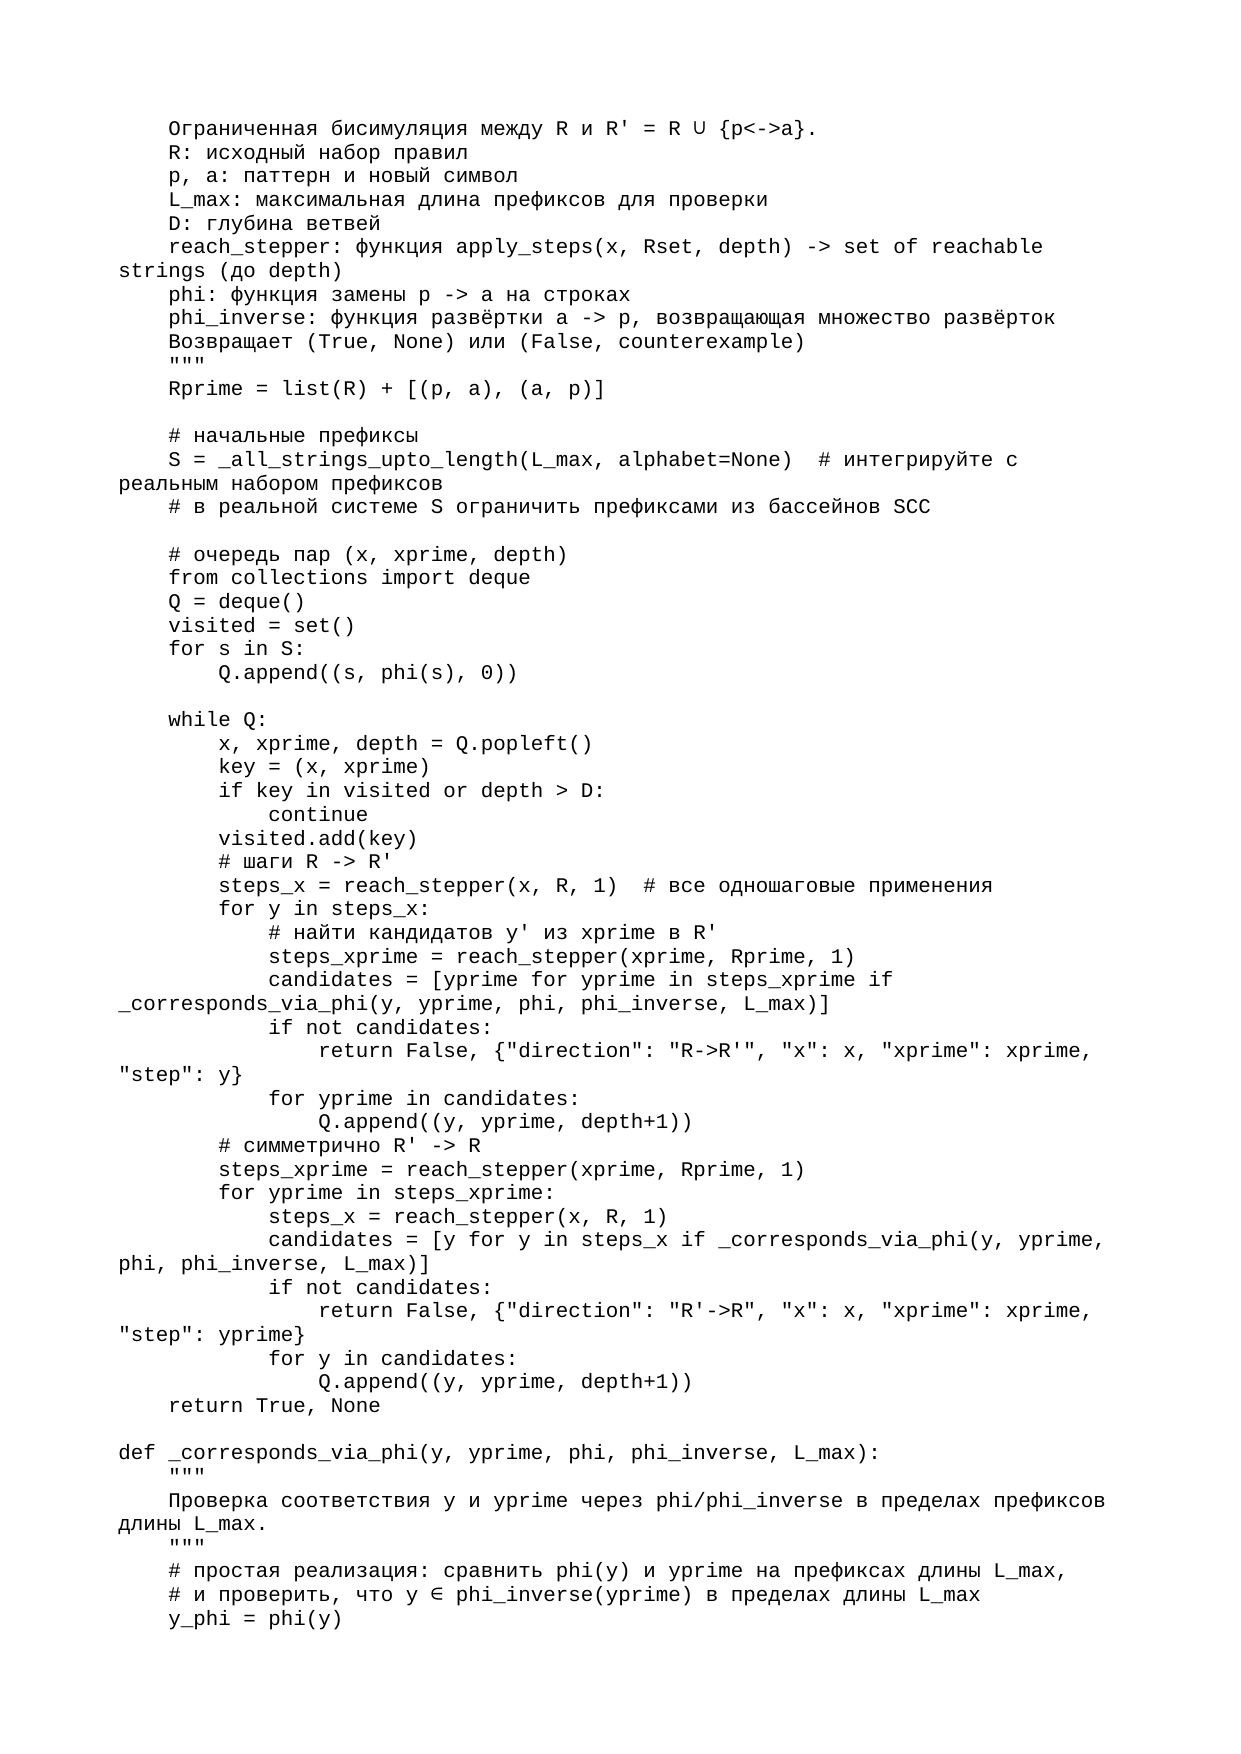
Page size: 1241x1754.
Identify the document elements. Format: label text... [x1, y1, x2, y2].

text return True, None [118, 1395, 1122, 1419]
text if not candidates: [118, 1277, 1122, 1300]
text D: глубина ветвей [118, 213, 1122, 236]
text key = (x, xprime) [118, 757, 1122, 780]
text Q.append((y, yprime, depth+1)) [118, 1371, 1122, 1395]
text steps_x = reach_stepper(x, R, 1) # все одношаговые применения [118, 875, 1122, 898]
text reach_stepper: функция apply_steps(x, Rset, depth) -> set of reachable strings (до depth) [118, 236, 1122, 284]
text Q.append((y, yprime, depth+1)) [118, 1111, 1122, 1135]
text Q = deque() [118, 591, 1122, 615]
text visited = set() [118, 615, 1122, 638]
text y_phi = phi(y) [118, 1608, 1122, 1631]
text L_max: максимальная длина префиксов для проверки [118, 189, 1122, 213]
text phi_inverse: функция развёртки a -> p, возвращающая множество развёрток [118, 307, 1122, 331]
text """ [118, 354, 1122, 378]
text from collections import deque [118, 567, 1122, 591]
text steps_x = reach_stepper(x, R, 1) [118, 1206, 1122, 1229]
text Возвращает (True, None) или (False, counterexample) [118, 331, 1122, 354]
text Rprime = list(R) + [(p, a), (a, p)] [118, 378, 1122, 402]
text p, a: паттерн и новый символ [118, 165, 1122, 189]
text return False, {"direction": "R->R'", "x": x, "xprime": xprime, "step": y} [118, 1040, 1122, 1088]
text for y in steps_x: [118, 898, 1122, 922]
text steps_xprime = reach_stepper(xprime, Rprime, 1) [118, 1158, 1122, 1182]
text return False, {"direction": "R'->R", "x": x, "xprime": xprime, "step": yprime} [118, 1300, 1122, 1348]
text # шаги R -> R' [118, 851, 1122, 875]
text Ограниченная бисимуляция между R и R' = R ∪ {p<->a}. [118, 118, 1122, 142]
text visited.add(key) [118, 827, 1122, 851]
text for y in candidates: [118, 1348, 1122, 1371]
text # простая реализация: сравнить phi(y) и yprime на префиксах длины L_max, [118, 1561, 1122, 1584]
text for s in S: [118, 638, 1122, 662]
text def _corresponds_via_phi(y, yprime, phi, phi_inverse, L_max): [118, 1442, 1122, 1466]
text # и проверить, что y ∈ phi_inverse(yprime) в пределах длины L_max [118, 1584, 1122, 1608]
text while Q: [118, 709, 1122, 733]
text candidates = [y for y in steps_x if _corresponds_via_phi(y, yprime, phi, phi_inverse, L_max)] [118, 1229, 1122, 1277]
text phi: функция замены p -> a на строках [118, 284, 1122, 307]
text x, xprime, depth = Q.popleft() [118, 733, 1122, 757]
text Проверка соответствия y и yprime через phi/phi_inverse в пределах префиксов длины L_max. [118, 1489, 1122, 1537]
text if key in visited or depth > D: [118, 780, 1122, 804]
text for yprime in candidates: [118, 1088, 1122, 1111]
text # начальные префиксы [118, 426, 1122, 449]
text if not candidates: [118, 1017, 1122, 1040]
text Q.append((s, phi(s), 0)) [118, 662, 1122, 686]
text """ [118, 1537, 1122, 1561]
text # найти кандидатов y' из xprime в R' [118, 922, 1122, 946]
text steps_xprime = reach_stepper(xprime, Rprime, 1) [118, 946, 1122, 969]
text # в реальной системе S ограничить префиксами из бассейнов SCC [118, 496, 1122, 520]
text # симметрично R' -> R [118, 1135, 1122, 1158]
text # очередь пар (x, xprime, depth) [118, 544, 1122, 567]
text """ [118, 1466, 1122, 1489]
text candidates = [yprime for yprime in steps_xprime if _corresponds_via_phi(y, yprime, phi, phi_inverse, L_max)] [118, 969, 1122, 1017]
text for yprime in steps_xprime: [118, 1182, 1122, 1206]
text continue [118, 804, 1122, 827]
text R: исходный набор правил [118, 142, 1122, 165]
text S = _all_strings_upto_length(L_max, alphabet=None) # интегрируйте с реальным набором префиксов [118, 449, 1122, 496]
